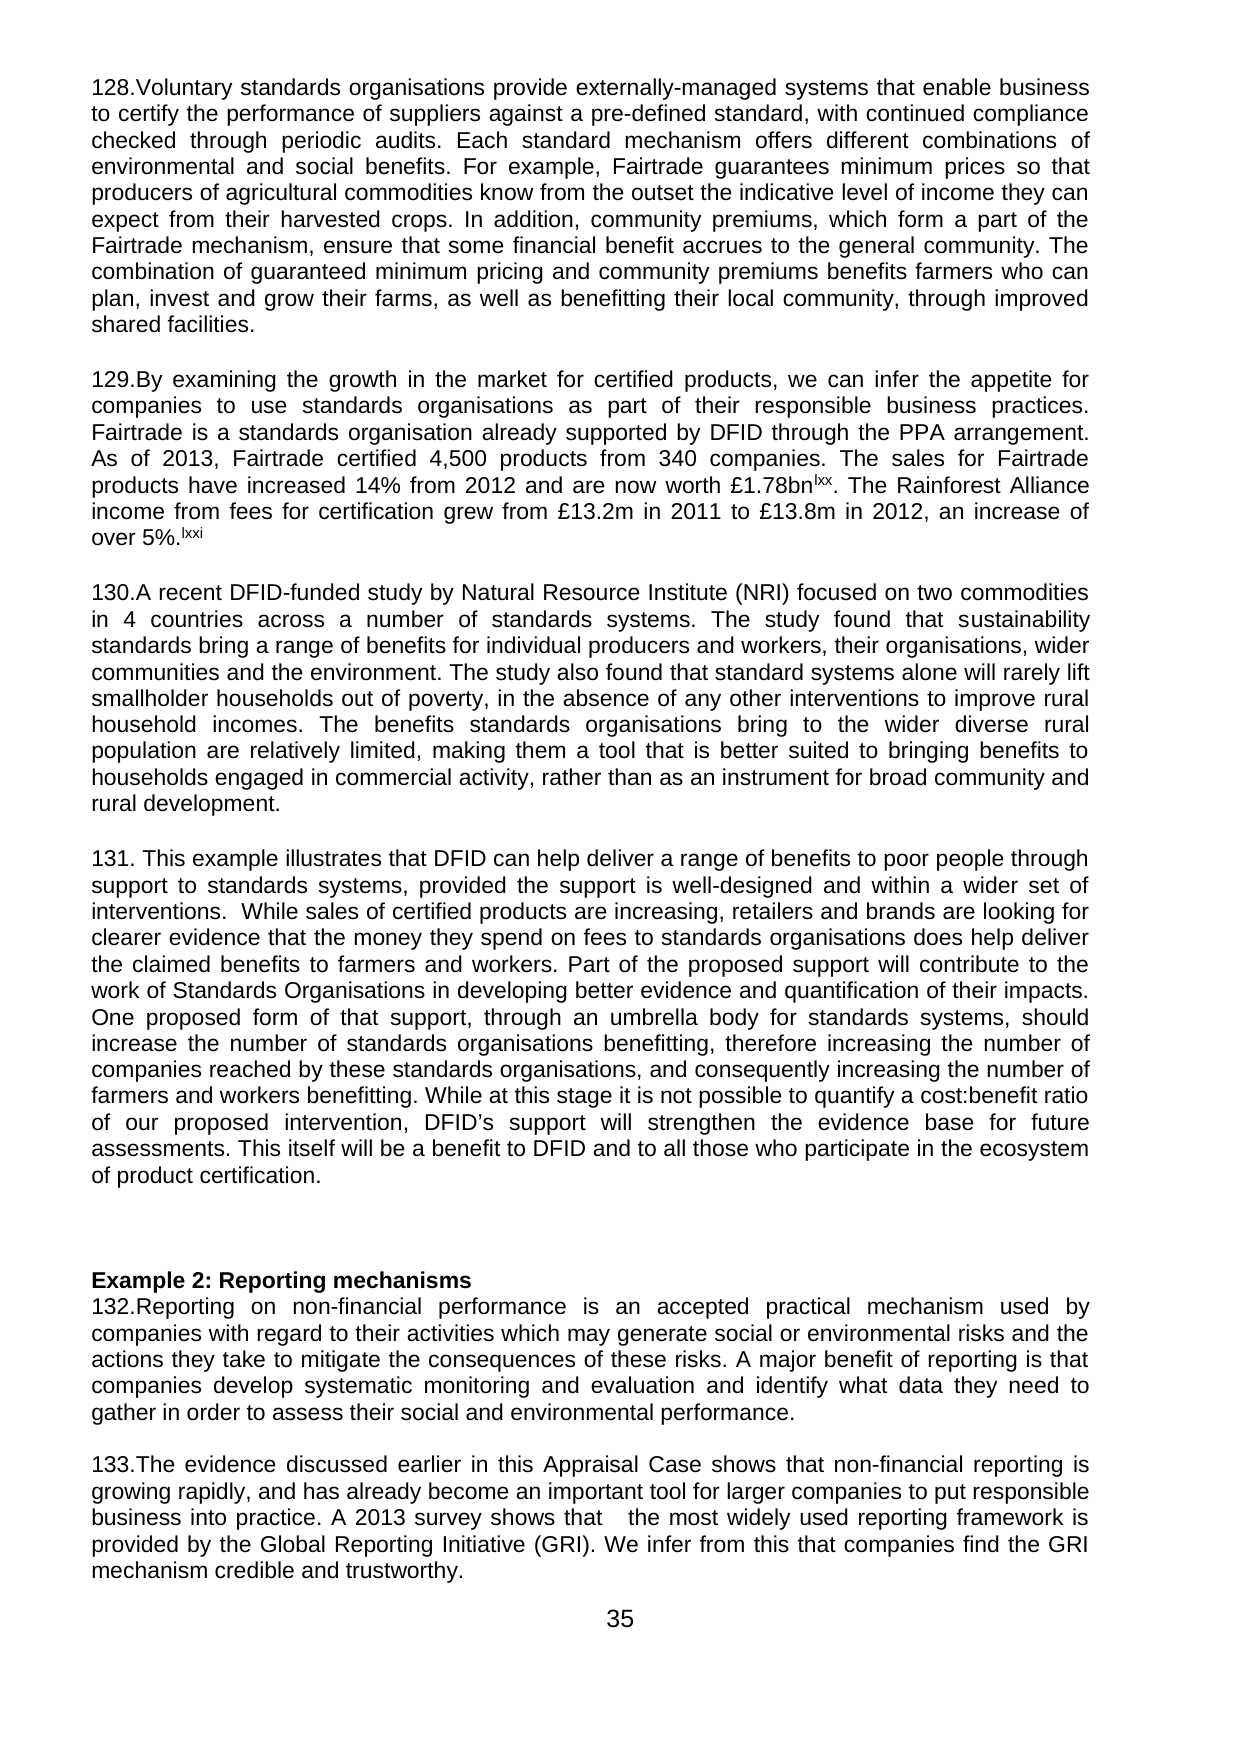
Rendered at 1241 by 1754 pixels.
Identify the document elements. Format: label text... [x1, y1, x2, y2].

list A recent DFID-funded study by Natural Resource Institute (NRI) focused on two commodities in 4 countries across a number of standards systems. The study found that sustainability standards bring a range of benefits for individual producers and workers, their organisations, wider communities and the environment. The study also found that standard systems alone will rarely lift smallholder households out of poverty, in the absence of any other interventions to improve rural household incomes. The benefits standards organisations bring to the wider diverse rural population are relatively limited, making them a tool that is better suited to bringing benefits to households engaged in commercial activity, rather than as an instrument for broad community and rural development. [150, 579, 1090, 817]
list By examining the growth in the market for certified products, we can infer the appetite for companies to use standards organisations as part of their responsible business practices. Fairtrade is a standards organisation already supported by DFID through the PPA arrangement. As of 2013, Fairtrade certified 4,500 products from 340 companies. The sales for Fairtrade products have increased 14% from 2012 and are now worth £1.78bn. The Rainforest Alliance income from fees for certification grew from £13.2m in 2011 to £13.8m in 2012, an increase of over 5%. [150, 366, 1090, 551]
text Example 2: Reporting mechanisms [91, 1267, 1090, 1293]
list Voluntary standards organisations provide externally-managed systems that enable business to certify the performance of suppliers against a pre-defined standard, with continued compliance checked through periodic audits. Each standard mechanism offers different combinations of environmental and social benefits. For example, Fairtrade guarantees minimum prices so that producers of agricultural commodities know from the outset the indicative level of income they can expect from their harvested crops. In addition, community premiums, which form a part of the Fairtrade mechanism, ensure that some financial benefit accrues to the general community. The combination of guaranteed minimum pricing and community premiums benefits farmers who can plan, invest and grow their farms, as well as benefitting their local community, through improved shared facilities. [150, 74, 1090, 337]
list This example illustrates that DFID can help deliver a range of benefits to poor people through support to standards systems, provided the support is well-designed and within a wider set of interventions. While sales of certified products are increasing, retailers and brands are looking for clearer evidence that the money they spend on fees to standards organisations does help deliver the claimed benefits to farmers and workers. Part of the proposed support will contribute to the work of Standards Organisations in developing better evidence and quantification of their impacts. One proposed form of that support, through an umbrella body for standards systems, should increase the number of standards organisations benefitting, therefore increasing the number of companies reached by these standards organisations, and consequently increasing the number of farmers and workers benefitting. While at this stage it is not possible to quantify a cost:benefit ratio of our proposed intervention, DFID’s support will strengthen the evidence base for future assessments. This itself will be a benefit to DFID and to all those who participate in the ecosystem of product certification. [150, 845, 1090, 1188]
list The evidence discussed earlier in this Appraisal Case shows that non-financial reporting is growing rapidly, and has already become an important tool for larger companies to put responsible business into practice. A 2013 survey shows that the most widely used reporting framework is provided by the Global Reporting Initiative (GRI). We infer from this that companies find the GRI mechanism credible and trustworthy. [150, 1451, 1090, 1583]
list Reporting on non-financial performance is an accepted practical mechanism used by companies with regard to their activities which may generate social or environmental risks and the actions they take to mitigate the consequences of these risks. A major benefit of reporting is that companies develop systematic monitoring and evaluation and identify what data they need to gather in order to assess their social and environmental performance. [150, 1293, 1090, 1425]
